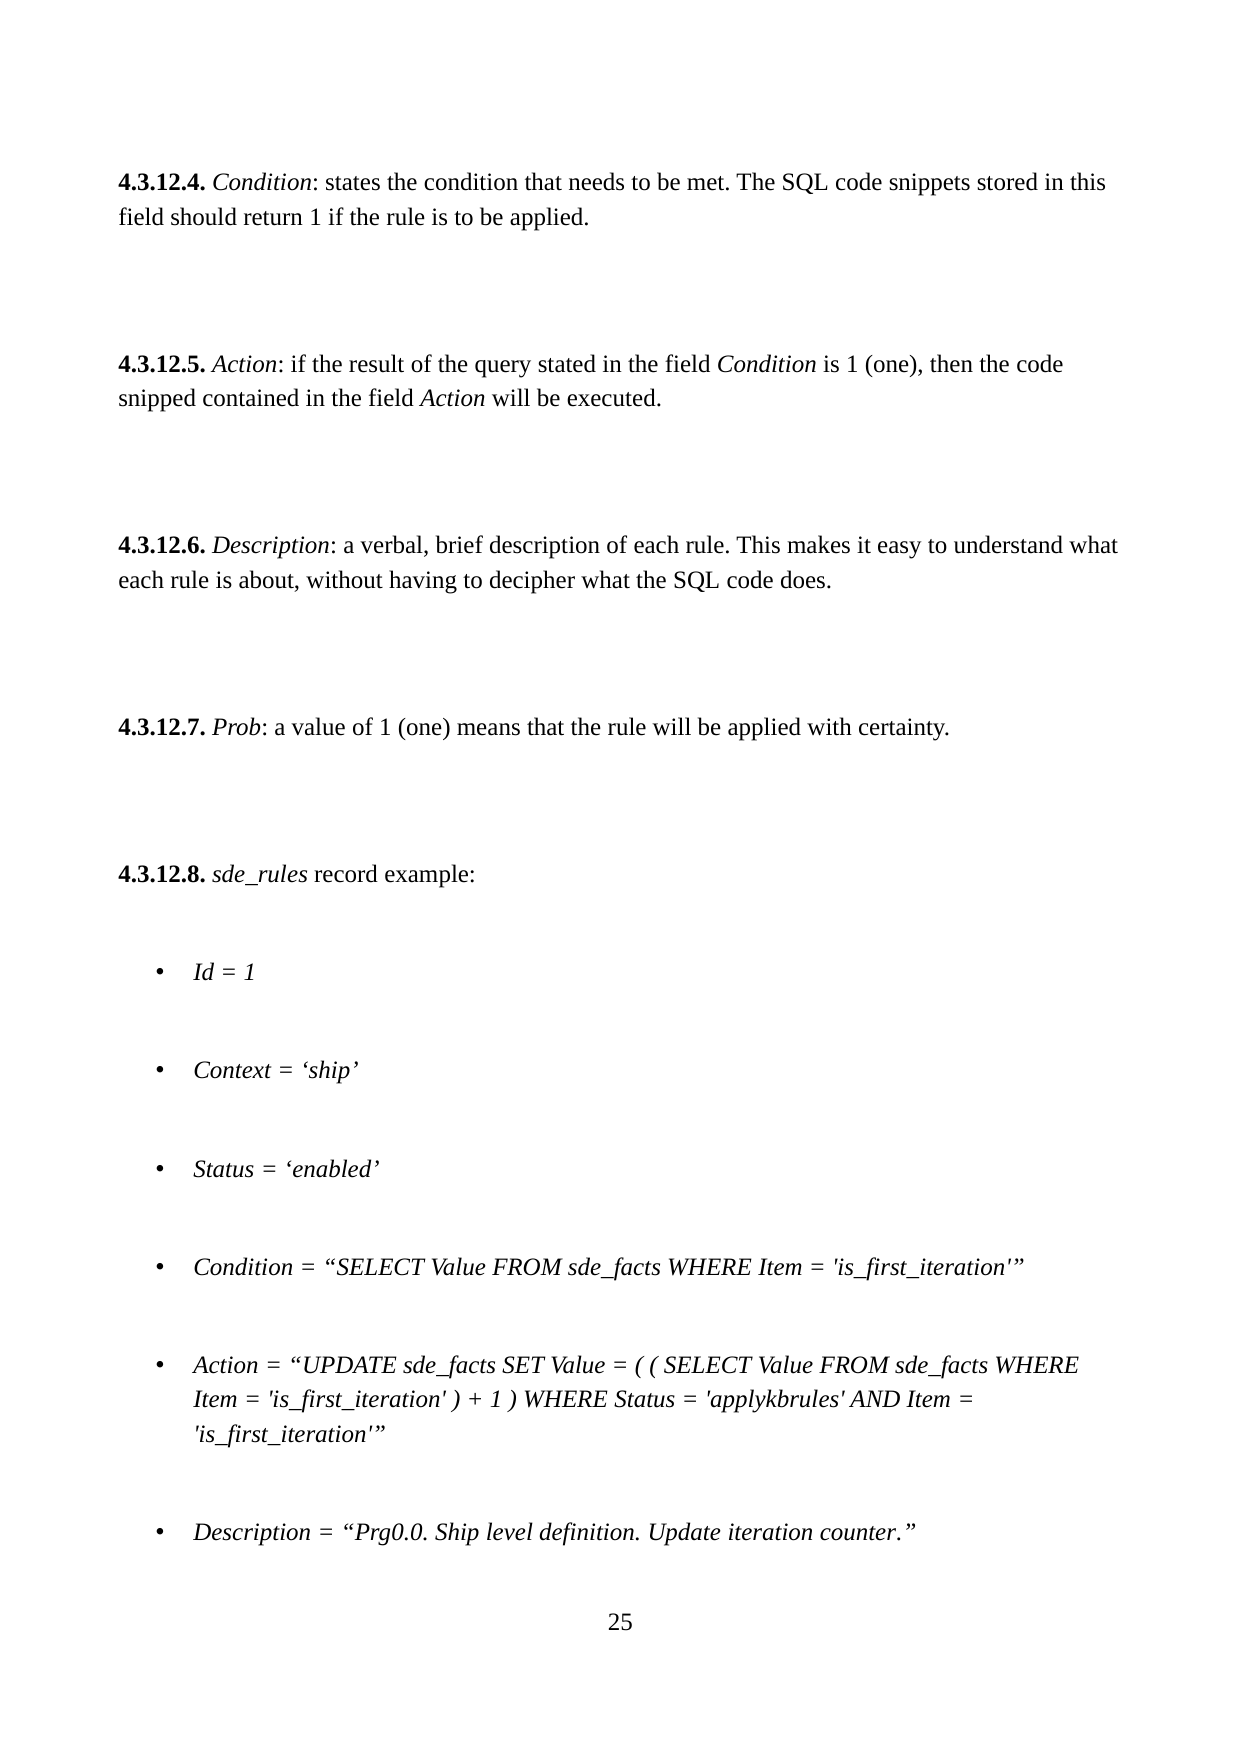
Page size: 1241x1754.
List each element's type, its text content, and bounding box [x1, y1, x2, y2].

text 4.3.12.6. Description: a verbal, brief description of each rule. This makes it easy to understand what each rule is about, without having to decipher what the SQL code does. [118, 531, 1122, 594]
list Condition = “SELECT Value FROM sde_facts WHERE Item = 'is_first_iteration'” [156, 1252, 1122, 1281]
text 4.3.12.4. Condition: states the condition that needs to be met. The SQL code snippets stored in this field should return 1 if the rule is to be applied. [118, 167, 1122, 230]
text 4.3.12.8. sde_rules record example: [118, 859, 1122, 888]
list Id = 1 [156, 957, 1122, 986]
list Status = ‘enabled’ [156, 1154, 1122, 1182]
list Description = “Prg0.0. Ship level definition. Update iteration counter.” [156, 1517, 1122, 1546]
list Context = ‘ship’ [156, 1056, 1122, 1084]
text 4.3.12.5. Action: if the result of the query stated in the field Condition is 1 (one), then the code snipped contained in the field Action will be executed. [118, 349, 1122, 412]
text 4.3.12.7. Prob: a value of 1 (one) means that the rule will be applied with certainty. [118, 712, 1122, 741]
list Action = “UPDATE sde_facts SET Value = ( ( SELECT Value FROM sde_facts WHERE Item = 'is_first_iteration' ) + 1 ) WHERE Status = 'applykbrules' AND Item = 'is_first_iteration'” [156, 1350, 1122, 1448]
